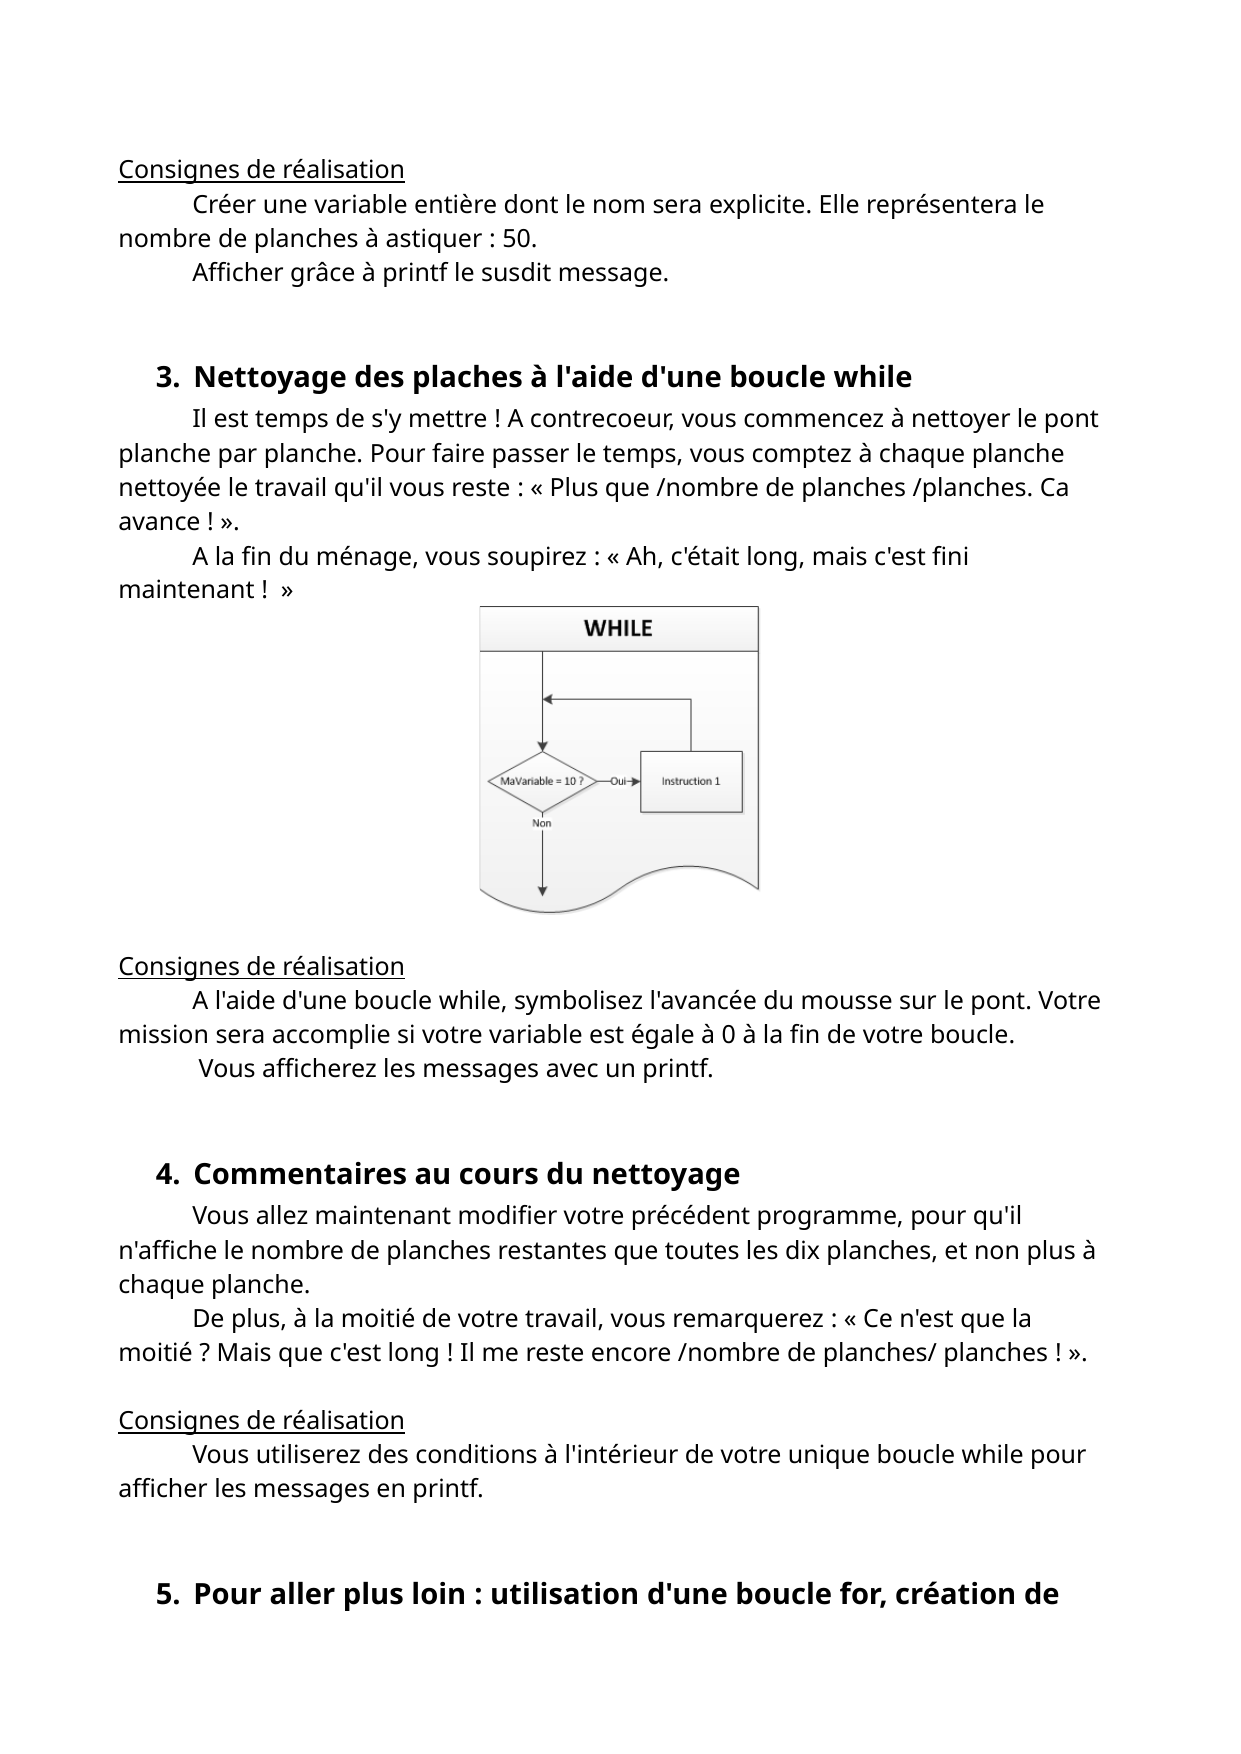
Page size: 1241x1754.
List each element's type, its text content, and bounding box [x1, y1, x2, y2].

text Vous allez maintenant modifier votre précédent programme, pour qu'il n'affiche le nombre de planches restantes que toutes les dix planches, et non plus à chaque planche. [118, 1193, 1122, 1301]
list Pour aller plus loin : utilisation d'une boucle for, création de [156, 1573, 1122, 1613]
text A la fin du ménage, vous soupirez : « Ah, c'était long, mais c'est fini maintenant ! » [118, 538, 1122, 606]
text Créer une variable entière dont le nom sera explicite. Elle représentera le nombre de planches à astiquer : 50. [118, 186, 1122, 254]
text Consignes de réalisation [118, 949, 1122, 983]
text Consignes de réalisation [118, 1403, 1122, 1437]
text Il est temps de s'y mettre ! A contrecoeur, vous commencez à nettoyer le pont planche par planche. Pour faire passer le temps, vous comptez à chaque planche nettoyée le travail qu'il vous reste : « Plus que /nombre de planches /planches. Ca avance ! ». [118, 396, 1122, 538]
text A l'aide d'une boucle while, symbolisez l'avancée du mousse sur le pont. Votre mission sera accomplie si votre variable est égale à 0 à la fin de votre boucle. [118, 983, 1122, 1051]
picture [479, 606, 761, 915]
text Afficher grâce à printf le susdit message. [118, 254, 1122, 288]
list Commentaires au cours du nettoyage [156, 1153, 1122, 1193]
text Vous afficherez les messages avec un printf. [118, 1051, 1122, 1085]
text Vous utiliserez des conditions à l'intérieur de votre unique boucle while pour afficher les messages en printf. [118, 1437, 1122, 1505]
text Consignes de réalisation [118, 152, 1122, 186]
list Nettoyage des plaches à l'aide d'une boucle while [156, 357, 1122, 396]
text De plus, à la moitié de votre travail, vous remarquerez : « Ce n'est que la moitié ? Mais que c'est long ! Il me reste encore /nombre de planches/ planches ! ». [118, 1301, 1122, 1369]
